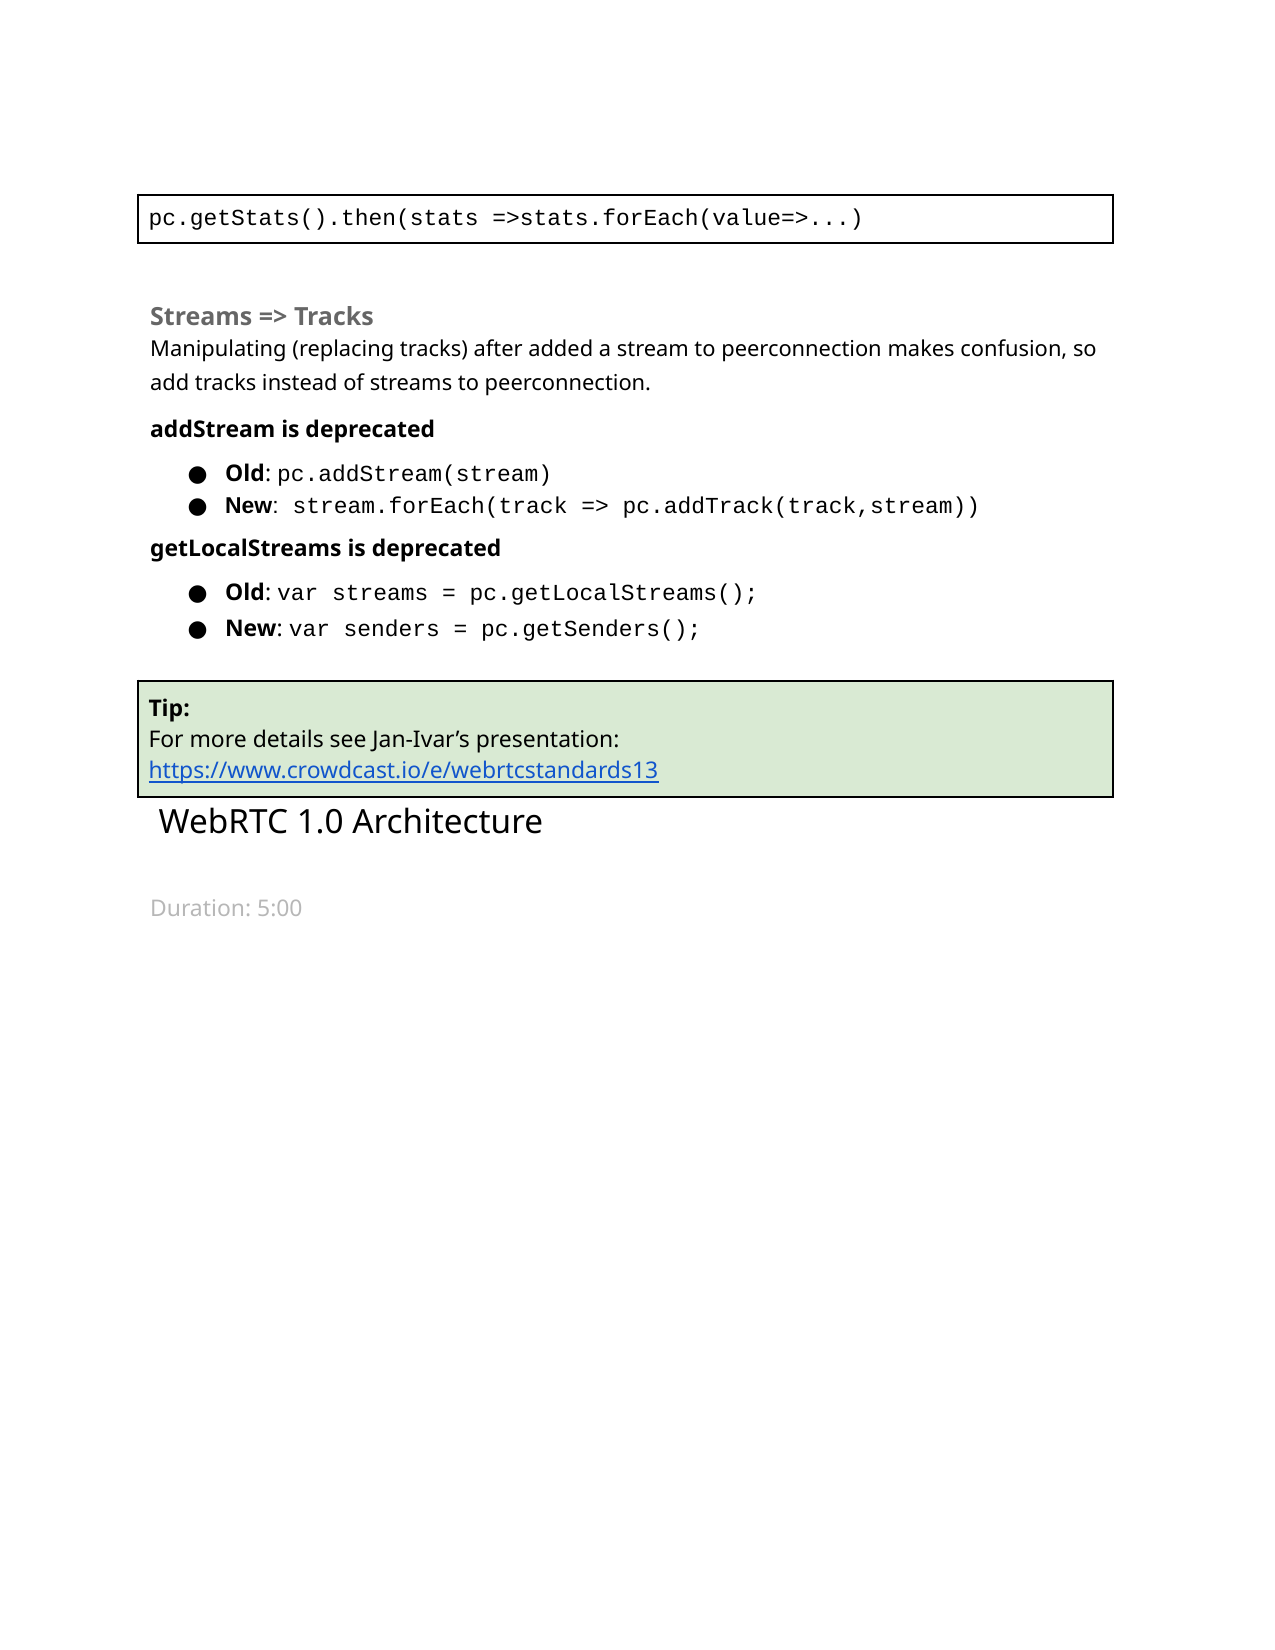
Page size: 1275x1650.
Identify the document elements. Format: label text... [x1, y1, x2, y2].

list New: stream.forEach(track => pc.addTrack(track,stream)) [187, 488, 1125, 520]
text Duration: 5:00 [150, 892, 1125, 923]
list Old: pc.addStream(stream) [187, 457, 1125, 488]
list Old: var streams = pc.getLocalStreams(); [187, 576, 1125, 607]
subtitle WebRTC 1.0 Architecture [150, 798, 1125, 844]
table_header Tip: For more details see Jan-Ivar’s presentation: https://www.crowdcast.io/e/webrtcstandards13 [139, 682, 1112, 796]
text Manipulating (replacing tracks) after added a stream to peerconnection makes confusion, so add tracks instead of streams to peerconnection. [150, 333, 1125, 397]
list New: var senders = pc.getSenders(); [187, 612, 1125, 643]
table_header pc.getStats().then(stats =>stats.forEach(value=>...) [139, 196, 1112, 242]
subtitle Streams => Tracks [150, 298, 1125, 333]
text getLocalStreams is deprecated [150, 532, 1125, 564]
text addStream is deprecated [150, 413, 1125, 445]
